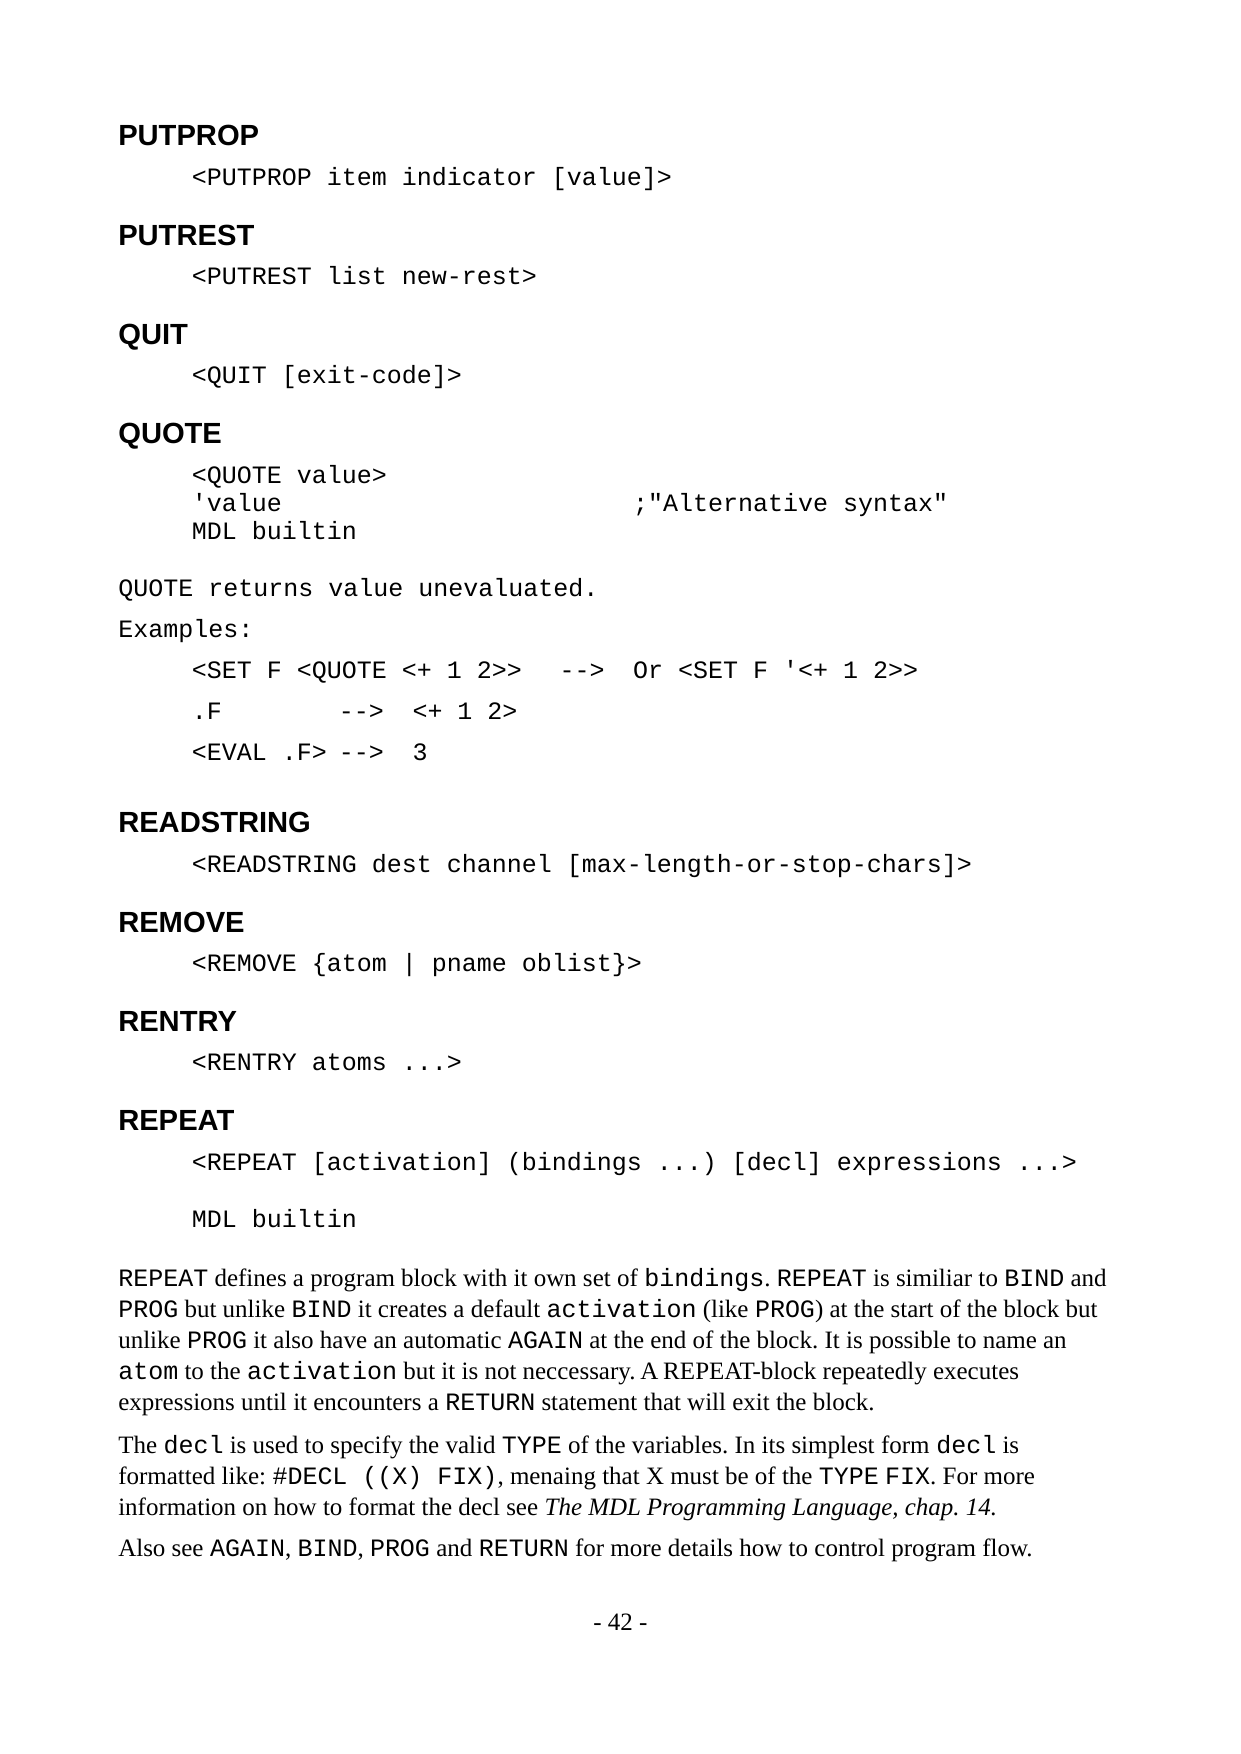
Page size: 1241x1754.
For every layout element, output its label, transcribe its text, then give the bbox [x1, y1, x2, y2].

text <RENTRY atoms ...> [192, 1050, 1122, 1078]
text The decl is used to specify the valid TYPE of the variables. In its simplest form decl is formatted like: #DECL ((X) FIX), menaing that X must be of the TYPE FIX. For more information on how to format the decl see The MDL Programming Language, chap. 14. [118, 1430, 1122, 1521]
subtitle QUOTE [118, 416, 1122, 450]
text QUOTE returns value unevaluated. [118, 576, 1122, 604]
subtitle PUTPROP [118, 118, 1122, 152]
subtitle REMOVE [118, 904, 1122, 938]
text <REMOVE {atom | pname oblist}> [192, 951, 1122, 979]
text Also see AGAIN, BIND, PROG and RETURN for more details how to control program flow. [118, 1533, 1122, 1564]
text <QUOTE value> 'value ;"Alternative syntax" [192, 462, 1122, 519]
text <READSTRING dest channel [max-length-or-stop-chars]> [192, 851, 1122, 879]
subtitle QUIT [118, 317, 1122, 350]
text <SET F <QUOTE <+ 1 2>> --> Or <SET F '<+ 1 2>> [118, 658, 1122, 686]
subtitle PUTREST [118, 217, 1122, 251]
text Examples: [118, 617, 1122, 645]
text <PUTPROP item indicator [value]> [192, 164, 1122, 192]
text .F --> <+ 1 2> [118, 698, 1122, 727]
subtitle RENTRY [118, 1004, 1122, 1037]
text <PUTREST list new-rest> [192, 263, 1122, 292]
text MDL builtin [192, 519, 1122, 547]
text REPEAT defines a program block with it own set of bindings. REPEAT is similiar to BIND and PROG but unlike BIND it creates a default activation (like PROG) at the start of the block but unlike PROG it also have an automatic AGAIN at the end of the block. It is possible to name an atom to the activation but it is not neccessary. A REPEAT-block repeatedly executes expressions until it encounters a RETURN statement that will exit the block. [118, 1263, 1122, 1418]
subtitle REPEAT [118, 1103, 1122, 1137]
text <REPEAT [activation] (bindings ...) [decl] expressions ...> [192, 1149, 1122, 1178]
text <EVAL .F> --> 3 [118, 739, 1122, 768]
text <QUIT [exit-code]> [192, 363, 1122, 391]
text MDL builtin [118, 1206, 1122, 1235]
subtitle READSTRING [118, 805, 1122, 839]
